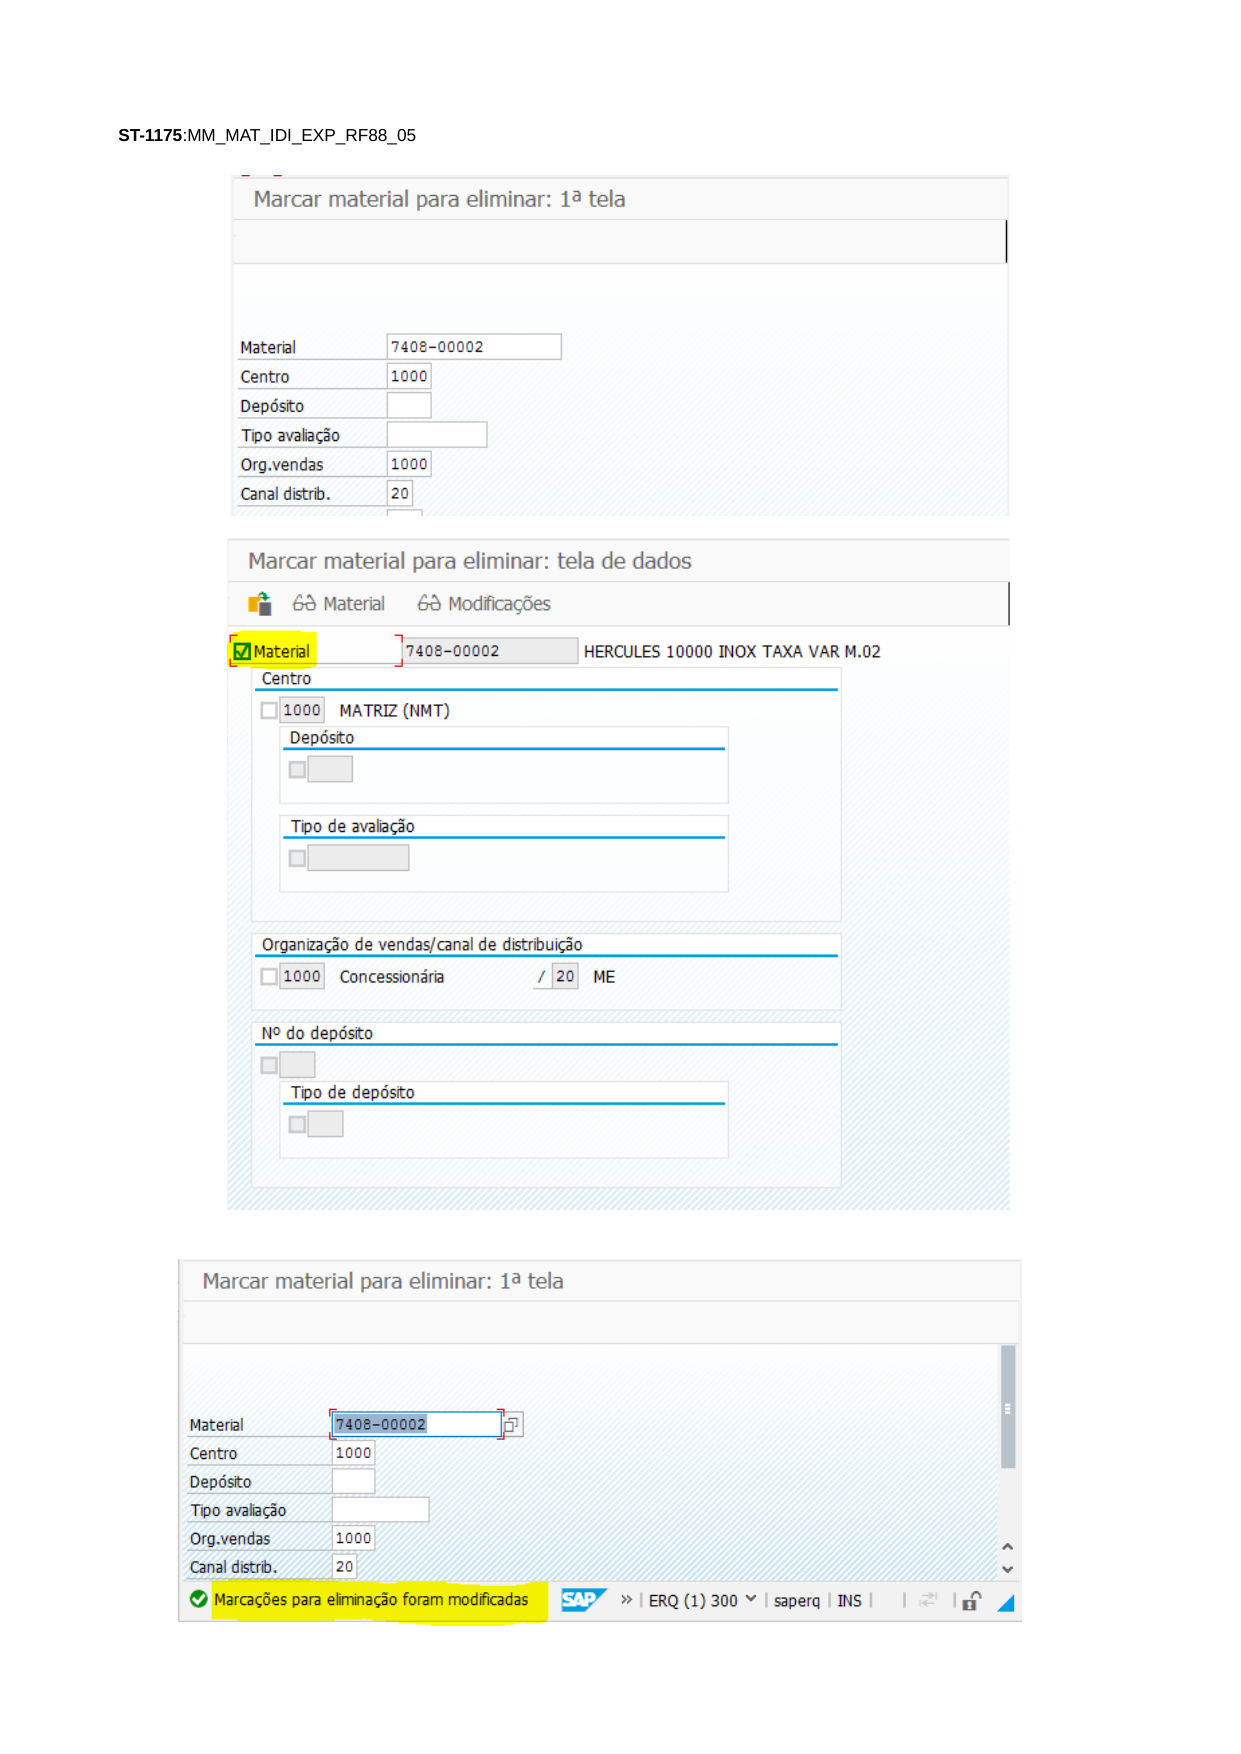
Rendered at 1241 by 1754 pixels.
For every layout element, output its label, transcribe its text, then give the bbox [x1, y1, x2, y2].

picture [177, 1259, 1022, 1626]
picture [227, 538, 1010, 1210]
text ST-1175:MM_MAT_IDI_EXP_RF88_05 [118, 118, 1122, 147]
picture [230, 175, 1010, 516]
